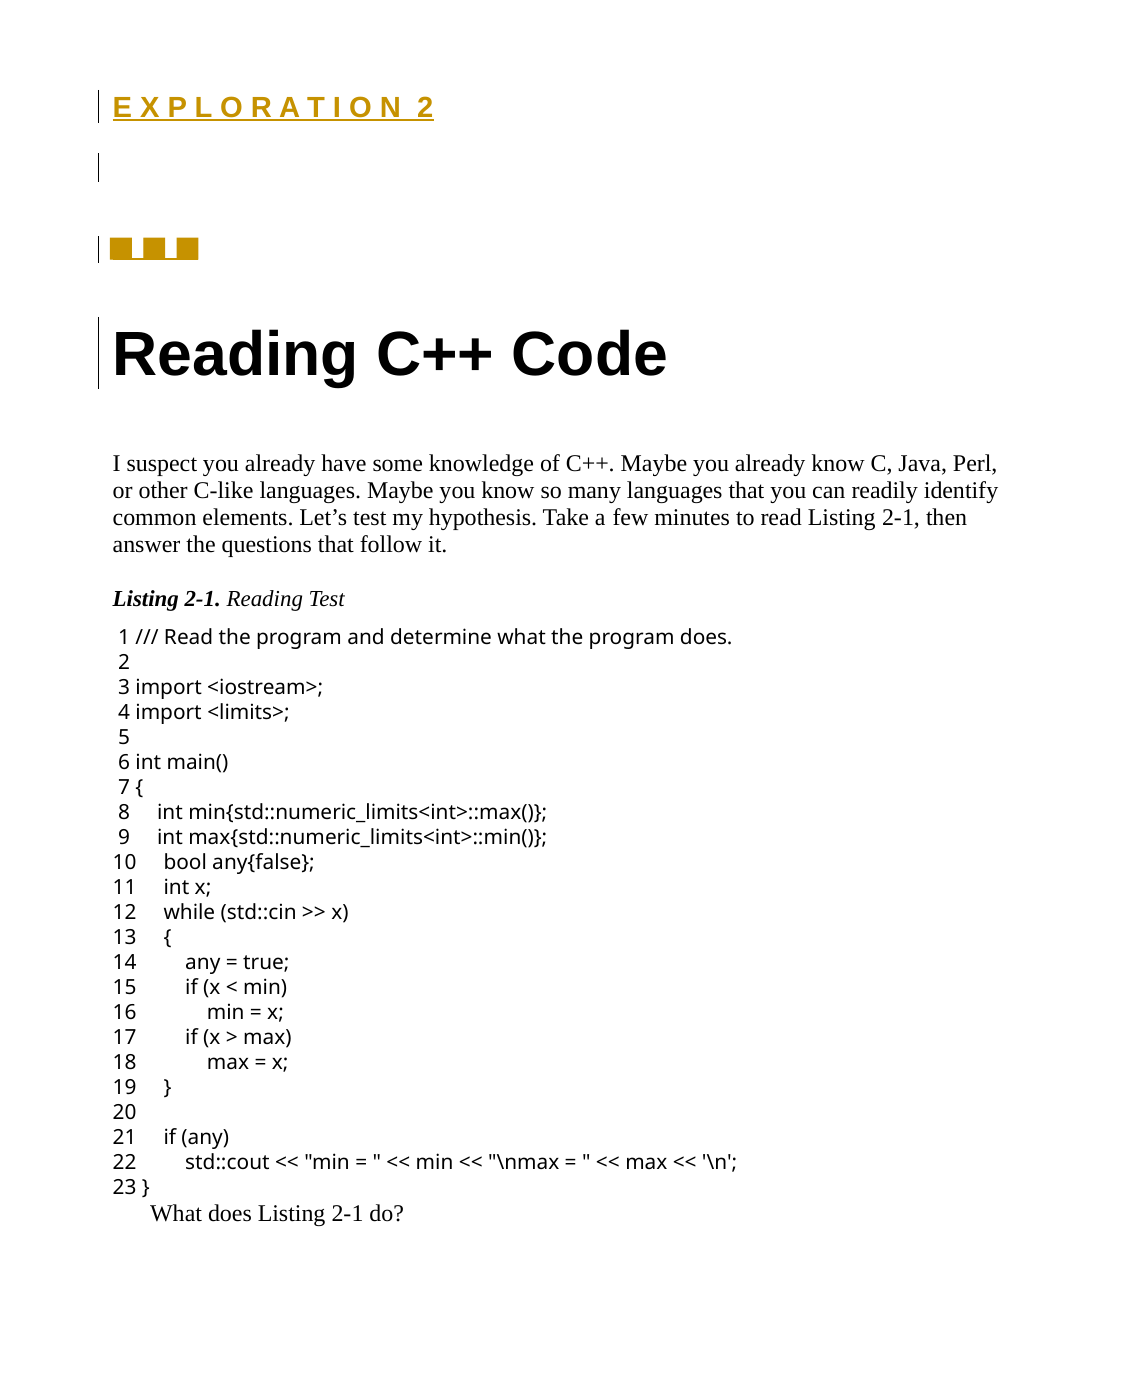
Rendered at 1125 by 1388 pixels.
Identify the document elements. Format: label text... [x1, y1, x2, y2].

text 12 while (std::cin >> x) [112, 899, 997, 924]
text 4 import <limits>; [112, 699, 997, 724]
text 7 { [112, 774, 997, 799]
text 9 int max{std::numeric_limits<int>::min()}; [112, 824, 997, 849]
text 5 [112, 724, 997, 749]
text 18 max = x; [112, 1049, 997, 1074]
text 22 std::cout << "min = " << min << "\nmax = " << max << '\n'; [112, 1149, 997, 1174]
text 6 int main() [112, 749, 997, 774]
text 1 /// Read the program and determine what the program does. [112, 624, 997, 649]
text 21 if (any) [112, 1124, 997, 1149]
text I suspect you already have some knowledge of C++. Maybe you already know C, Java, Perl, or other C-like languages. Maybe you know so many languages that you can readily identify common elements. Let’s test my hypothesis. Take a few minutes to read Listing 2-1, then answer the questions that follow it. [112, 449, 1012, 558]
text 13 { [112, 924, 997, 949]
text 17 if (x > max) [112, 1024, 997, 1049]
text 16 min = x; [112, 999, 997, 1024]
text 19 } [112, 1074, 997, 1099]
text 15 if (x < min) [112, 974, 997, 999]
text 20 [112, 1099, 997, 1124]
title  [112, 236, 1012, 263]
text 11 int x; [112, 874, 997, 899]
text Listing 2-1. Reading Test [112, 583, 1012, 612]
text 14 any = true; [112, 949, 997, 974]
text What does Listing 2-1 do? [112, 1199, 1012, 1227]
text 10 bool any{false}; [112, 849, 997, 874]
text 23 } [112, 1174, 997, 1199]
text 2 [112, 649, 997, 674]
text 8 int min{std::numeric_limits<int>::max()}; [112, 799, 997, 824]
text 3 import <iostream>; [112, 674, 997, 699]
text E X P L O R A T I O N 2 [112, 90, 1012, 123]
title Reading C++ Code [112, 317, 1012, 389]
